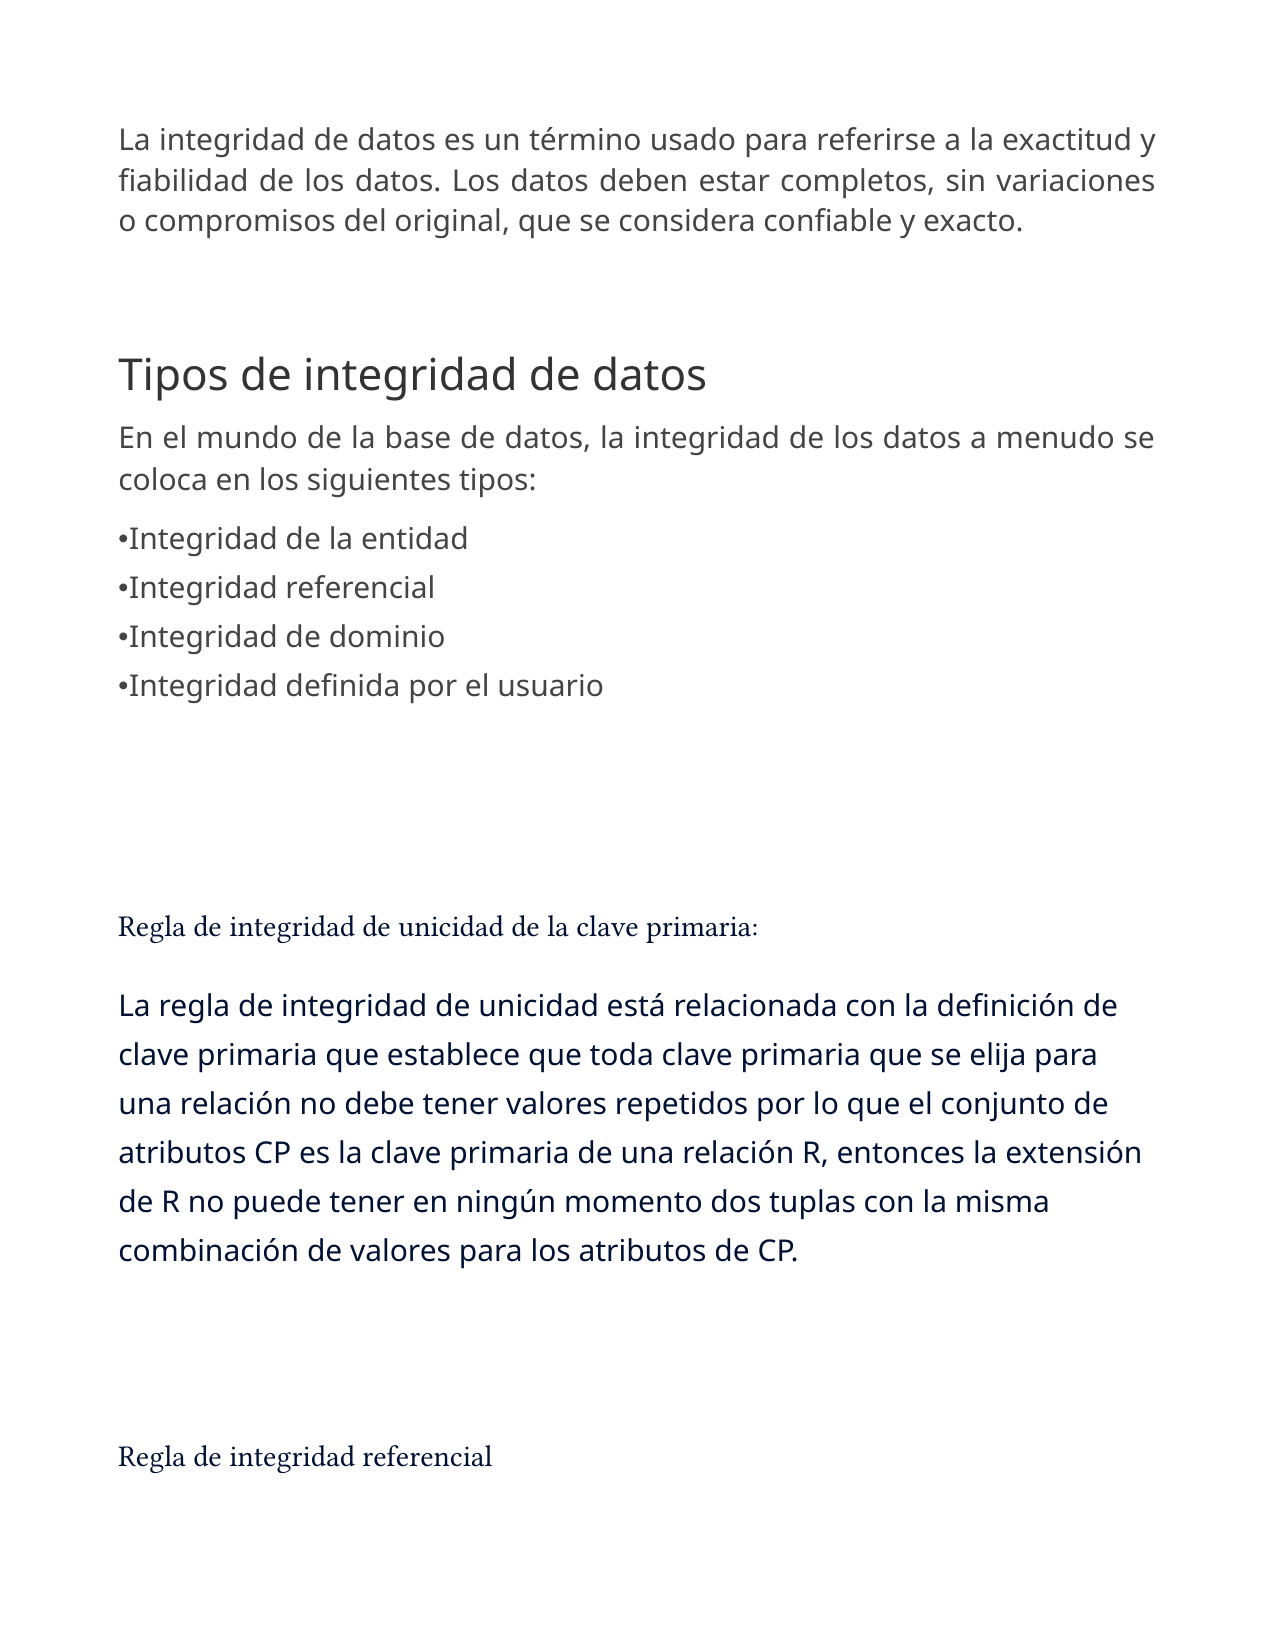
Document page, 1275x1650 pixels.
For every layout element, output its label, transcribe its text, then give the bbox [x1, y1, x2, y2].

text En el mundo de la base de datos, la integridad de los datos a menudo se coloca en los siguientes tipos: [118, 416, 1157, 499]
text La integridad de datos es un término usado para referirse a la exactitud y fiabilidad de los datos. Los datos deben estar completos, sin variaciones o compromisos del original, que se considera confiable y exacto. [118, 118, 1157, 241]
text La regla de integridad de unicidad está relacionada con la definición de clave primaria que establece que toda clave primaria que se elija para una relación no debe tener valores repetidos por lo que el conjunto de atributos CP es la clave primaria de una relación R, entonces la extensión de R no puede tener en ningún momento dos tuplas con la misma combinación de valores para los atributos de CP. [118, 984, 1157, 1270]
subtitle Regla de integridad de unicidad de la clave primaria: [118, 909, 1157, 943]
subtitle Regla de integridad referencial [118, 1439, 1157, 1474]
list Integridad de la entidad [118, 517, 1157, 558]
list Integridad definida por el usuario [118, 664, 1157, 705]
list Integridad de dominio [118, 615, 1157, 656]
list Integridad referencial [118, 566, 1157, 607]
subtitle Tipos de integridad de datos [118, 343, 1157, 403]
